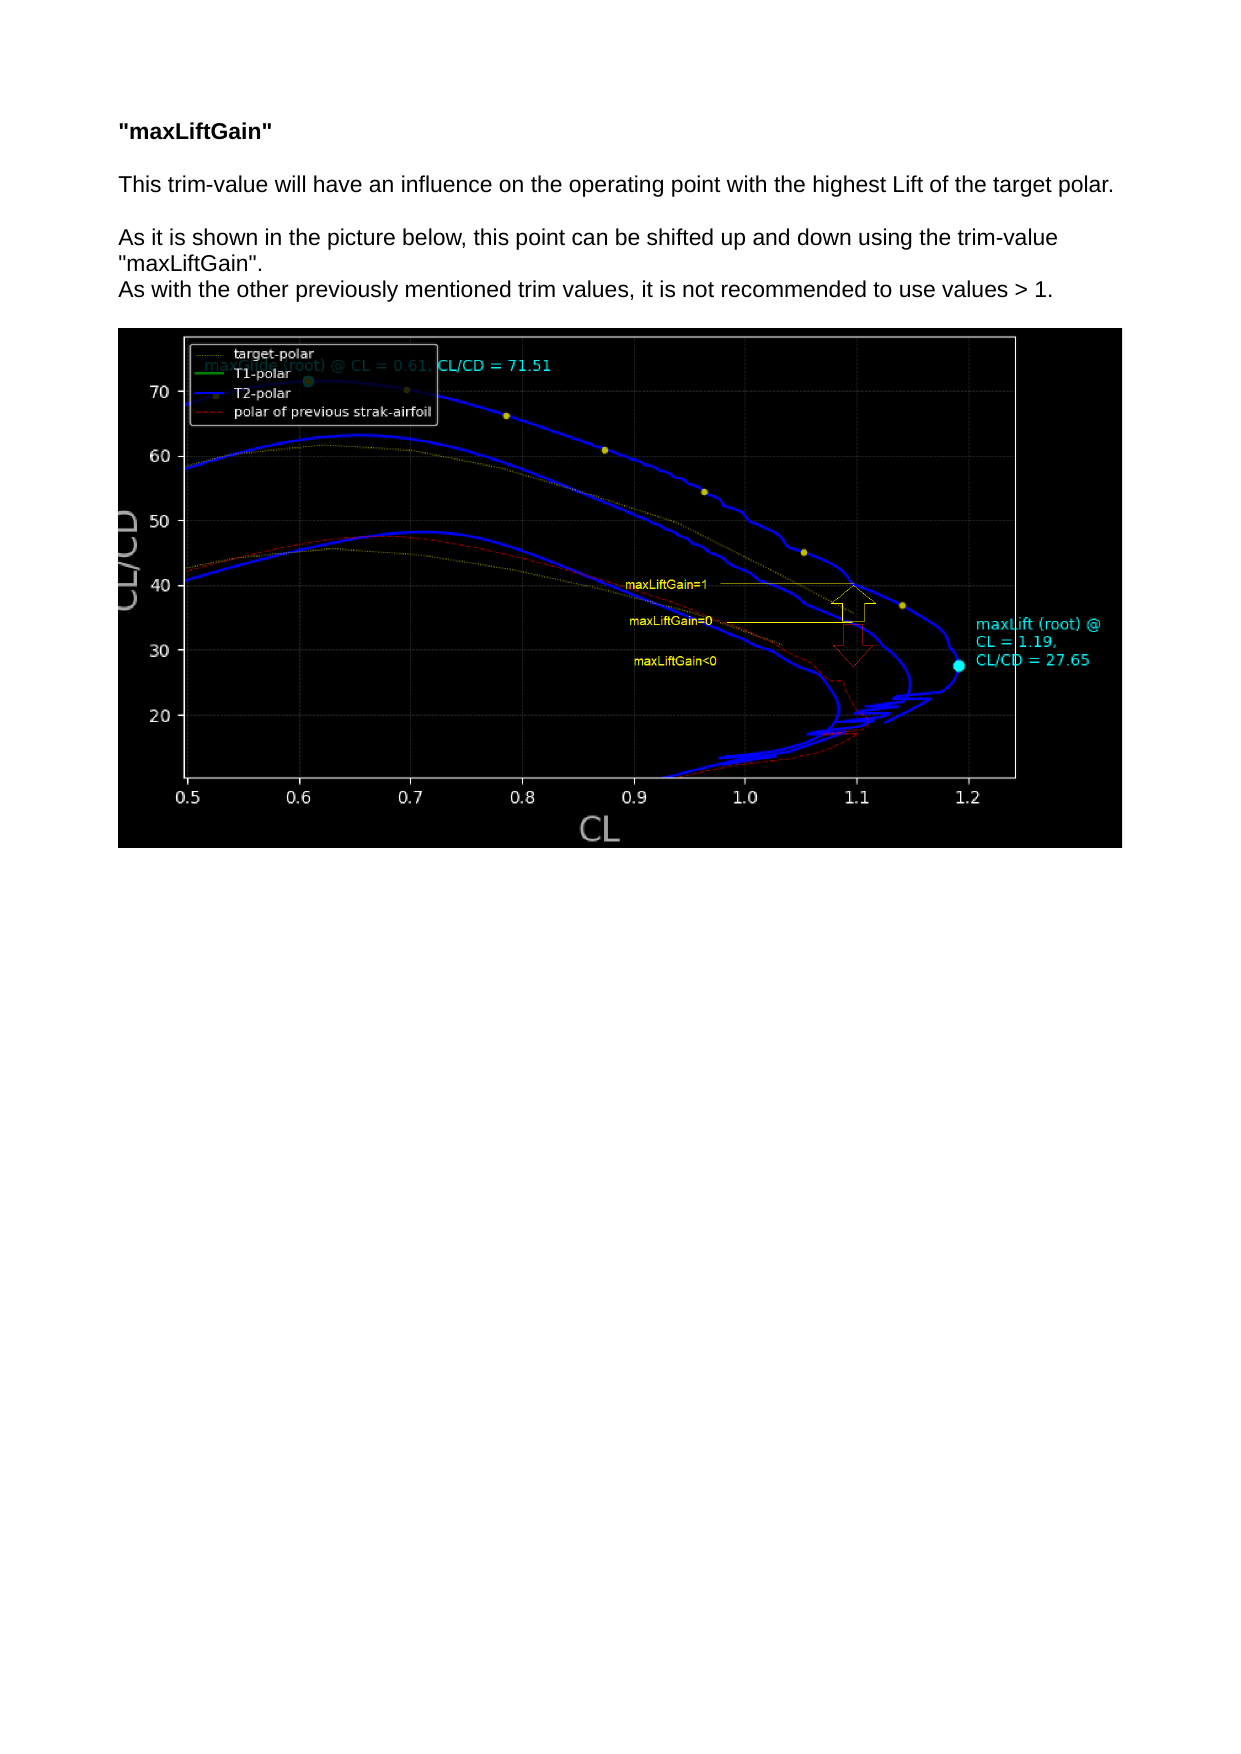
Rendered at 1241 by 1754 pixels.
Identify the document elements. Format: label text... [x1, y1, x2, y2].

text This trim-value will have an influence on the operating point with the highest Lift of the target polar. [118, 171, 1122, 197]
text As it is shown in the picture below, this point can be shifted up and down using the trim-value "maxLiftGain". [118, 223, 1122, 276]
text As with the other previously mentioned trim values, it is not recommended to use values > 1. [118, 276, 1122, 303]
text "maxLiftGain" [118, 118, 1122, 144]
picture [118, 328, 1123, 848]
